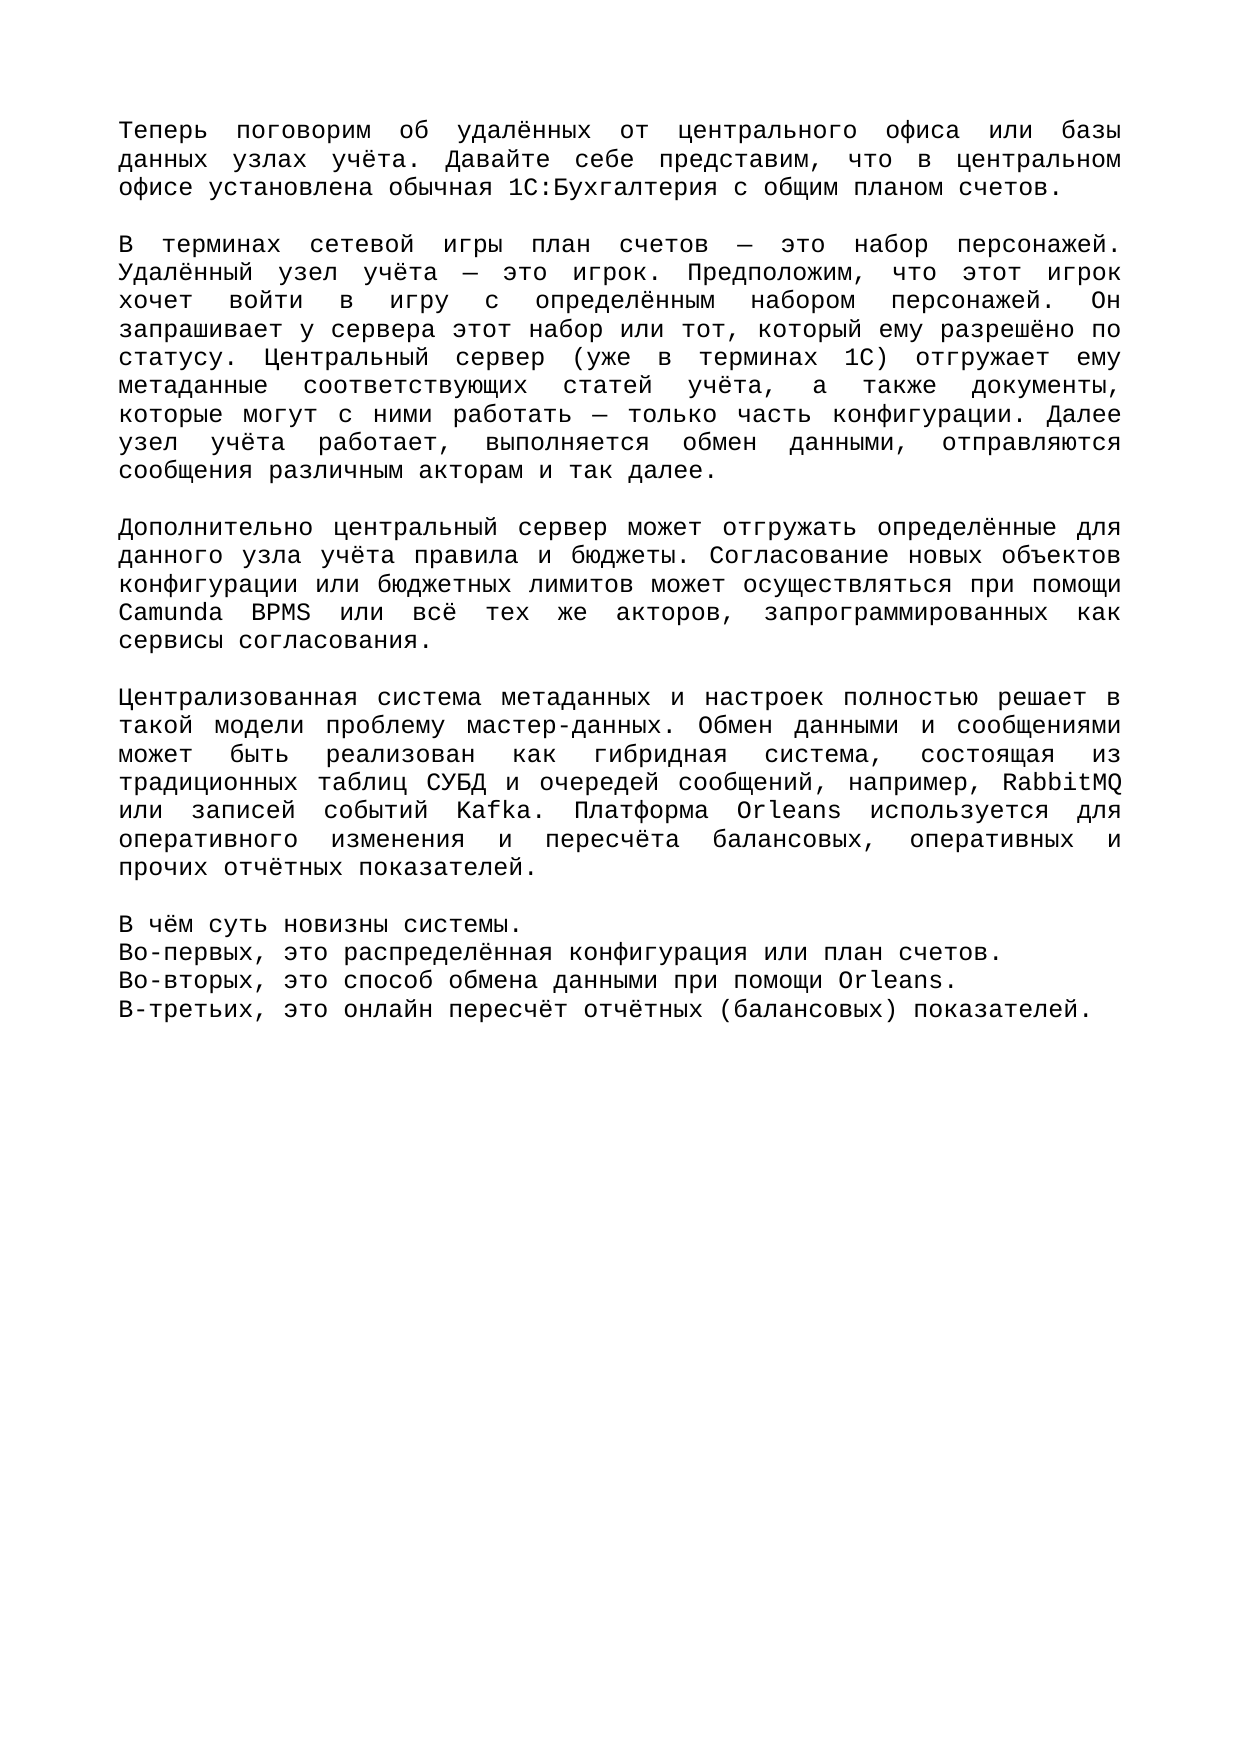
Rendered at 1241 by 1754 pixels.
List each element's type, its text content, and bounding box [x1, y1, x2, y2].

text Централизованная система метаданных и настроек полностью решает в такой модели проблему мастер-данных. Обмен данными и сообщениями может быть реализован как гибридная система, состоящая из традиционных таблиц СУБД и очередей сообщений, например, RabbitMQ или записей событий Kafka. Платформа Orleans используется для оперативного изменения и пересчёта балансовых, оперативных и прочих отчётных показателей. [118, 685, 1122, 883]
text Во-первых, это распределённая конфигурация или план счетов. [118, 940, 1122, 968]
text Во-вторых, это способ обмена данными при помощи Orleans. [118, 968, 1122, 996]
text Теперь поговорим об удалённых от центрального офиса или базы данных узлах учёта. Давайте себе представим, что в центральном офисе установлена обычная 1С:Бухгалтерия с общим планом счетов. [118, 118, 1122, 203]
text В чём суть новизны системы. [118, 911, 1122, 940]
text В-третьих, это онлайн пересчёт отчётных (балансовых) показателей. [118, 996, 1122, 1025]
text Дополнительно центральный сервер может отгружать определённые для данного узла учёта правила и бюджеты. Согласование новых объектов конфигурации или бюджетных лимитов может осуществляться при помощи Camunda BPMS или всё тех же акторов, запрограммированных как сервисы согласования. [118, 515, 1122, 656]
text В терминах сетевой игры план счетов — это набор персонажей. Удалённый узел учёта — это игрок. Предположим, что этот игрок хочет войти в игру с определённым набором персонажей. Он запрашивает у сервера этот набор или тот, который ему разрешёно по статусу. Центральный сервер (уже в терминах 1С) отгружает ему метаданные соответствующих статей учёта, а также документы, которые могут с ними работать — только часть конфигурации. Далее узел учёта работает, выполняется обмен данными, отправляются сообщения различным акторам и так далее. [118, 231, 1122, 486]
